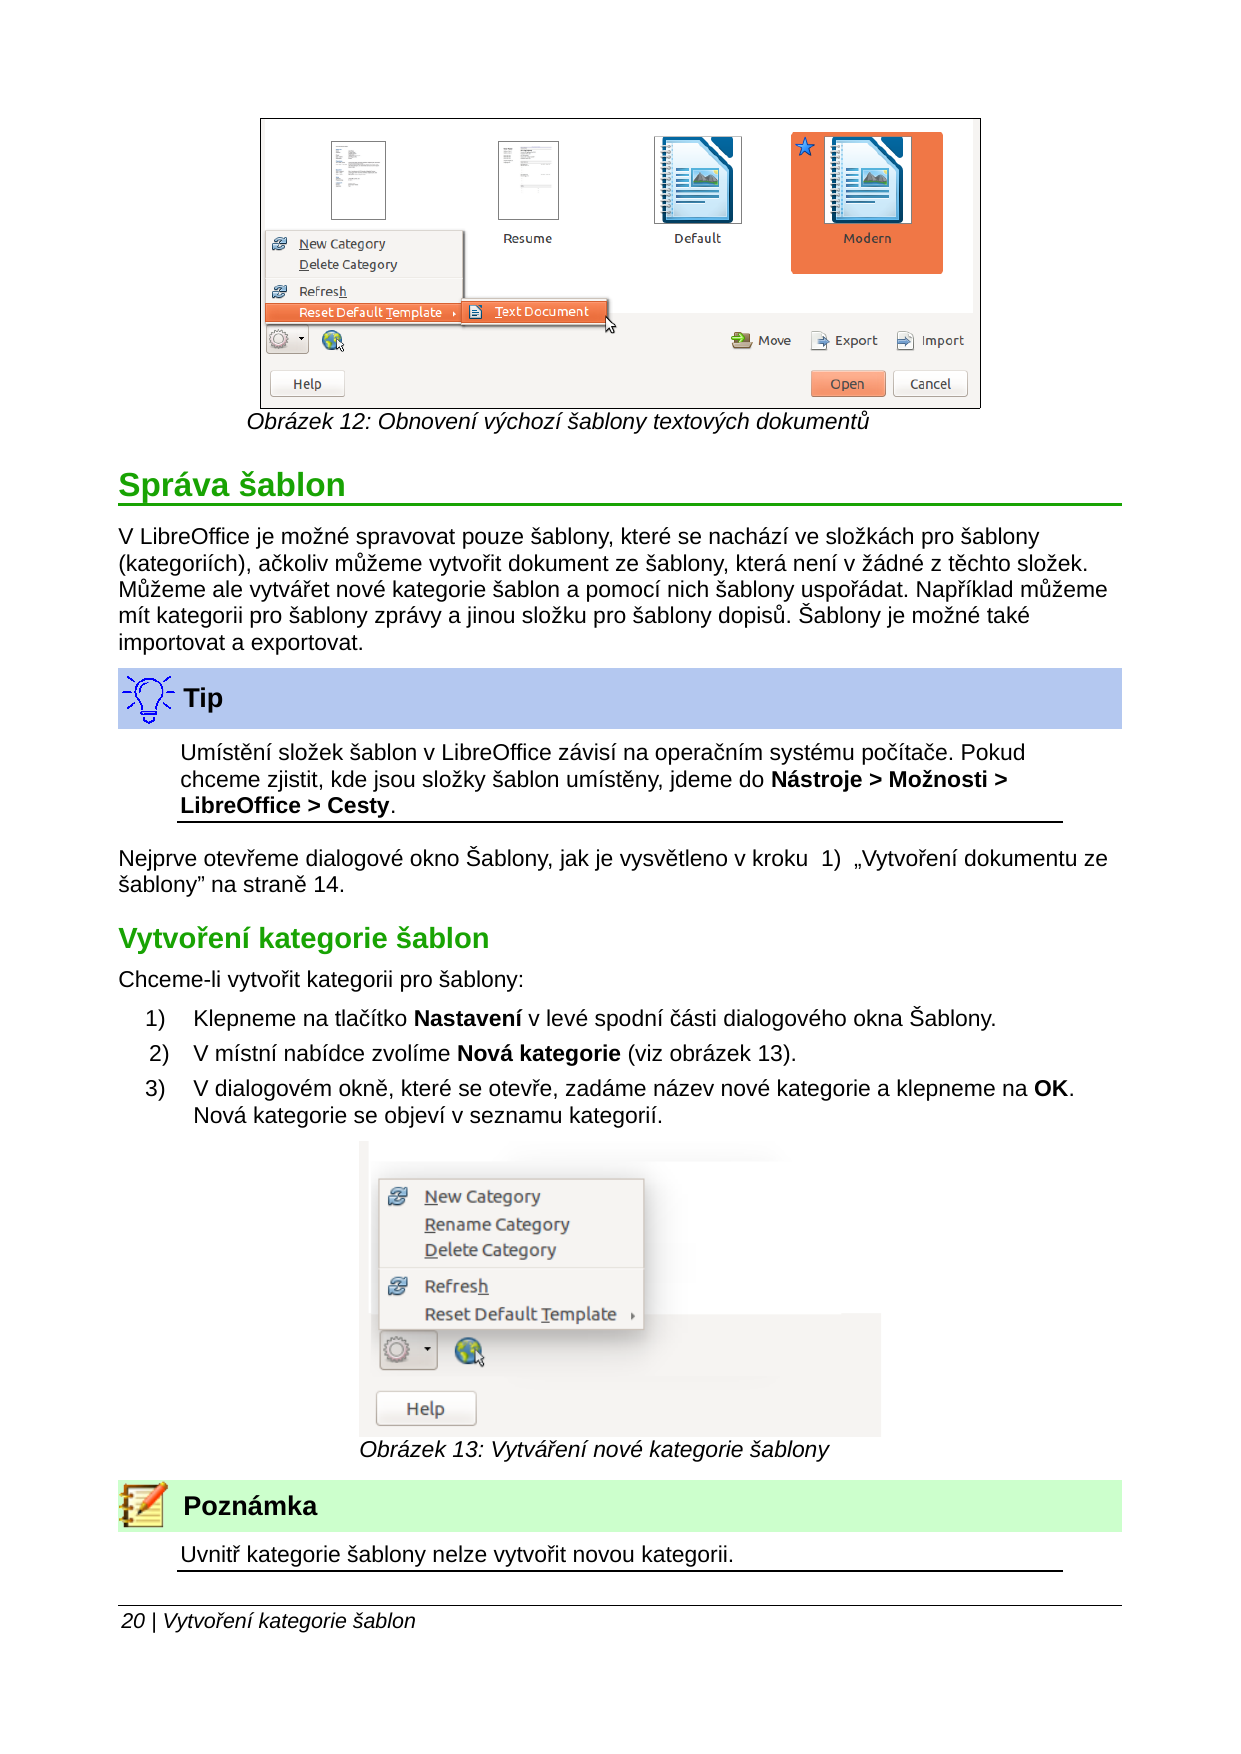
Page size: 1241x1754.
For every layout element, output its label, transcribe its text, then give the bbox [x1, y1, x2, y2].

subtitle Poznámka [118, 1480, 1122, 1532]
picture [119, 668, 179, 728]
text Nejprve otevřeme dialogové okno Šablony, jak je vysvětleno v kroku 1 „Vytvoření dokumentu ze šablony” na straně 14. [118, 844, 1122, 897]
list Klepneme na tlačítko Nastavení v levé spodní části dialogového okna Šablony. [165, 1005, 1122, 1031]
text Chceme-li vytvořit kategorii pro šablony: [118, 966, 1122, 992]
subtitle Vytvoření kategorie šablon [118, 921, 1122, 954]
text Obrázek 12: Obnovení výchozí šablony textových dokumentů [246, 118, 994, 434]
text V LibreOffice je možné spravovat pouze šablony, které se nachází ve složkách pro šablony (kategoriích), ačkoliv můžeme vytvořit dokument ze šablony, která není v žádné z těchto složek. Můžeme ale vytvářet nové kategorie šablon a pomocí nich šablony uspořádat. Například můžeme mít kategorii pro šablony zprávy a jinou složku pro šablony dopisů. Šablony je možné také importovat a exportovat. [118, 523, 1122, 655]
text Uvnitř kategorie šablony nelze vytvořit novou kategorii. [177, 1538, 1063, 1570]
subtitle Tip [118, 668, 1122, 729]
picture [119, 1480, 170, 1531]
list V místní nabídce zvolíme Nová kategorie (viz obrázek 13). [169, 1040, 1122, 1067]
picture [261, 119, 980, 408]
picture [359, 1141, 882, 1437]
list V dialogovém okně, které se otevře, zadáme název nové kategorie a klepneme na OK. Nová kategorie se objeví v seznamu kategorií. [165, 1075, 1122, 1128]
subtitle Správa šablon [118, 465, 1122, 503]
text Umístění složek šablon v LibreOffice závisí na operačním systému počítače. Pokud chceme zjistit, kde jsou složky šablon umístěny, jdeme do Nástroje > Možnosti > LibreOffice > Cesty. [177, 736, 1063, 821]
text Obrázek 13: Vytváření nové kategorie šablony [359, 1437, 881, 1463]
